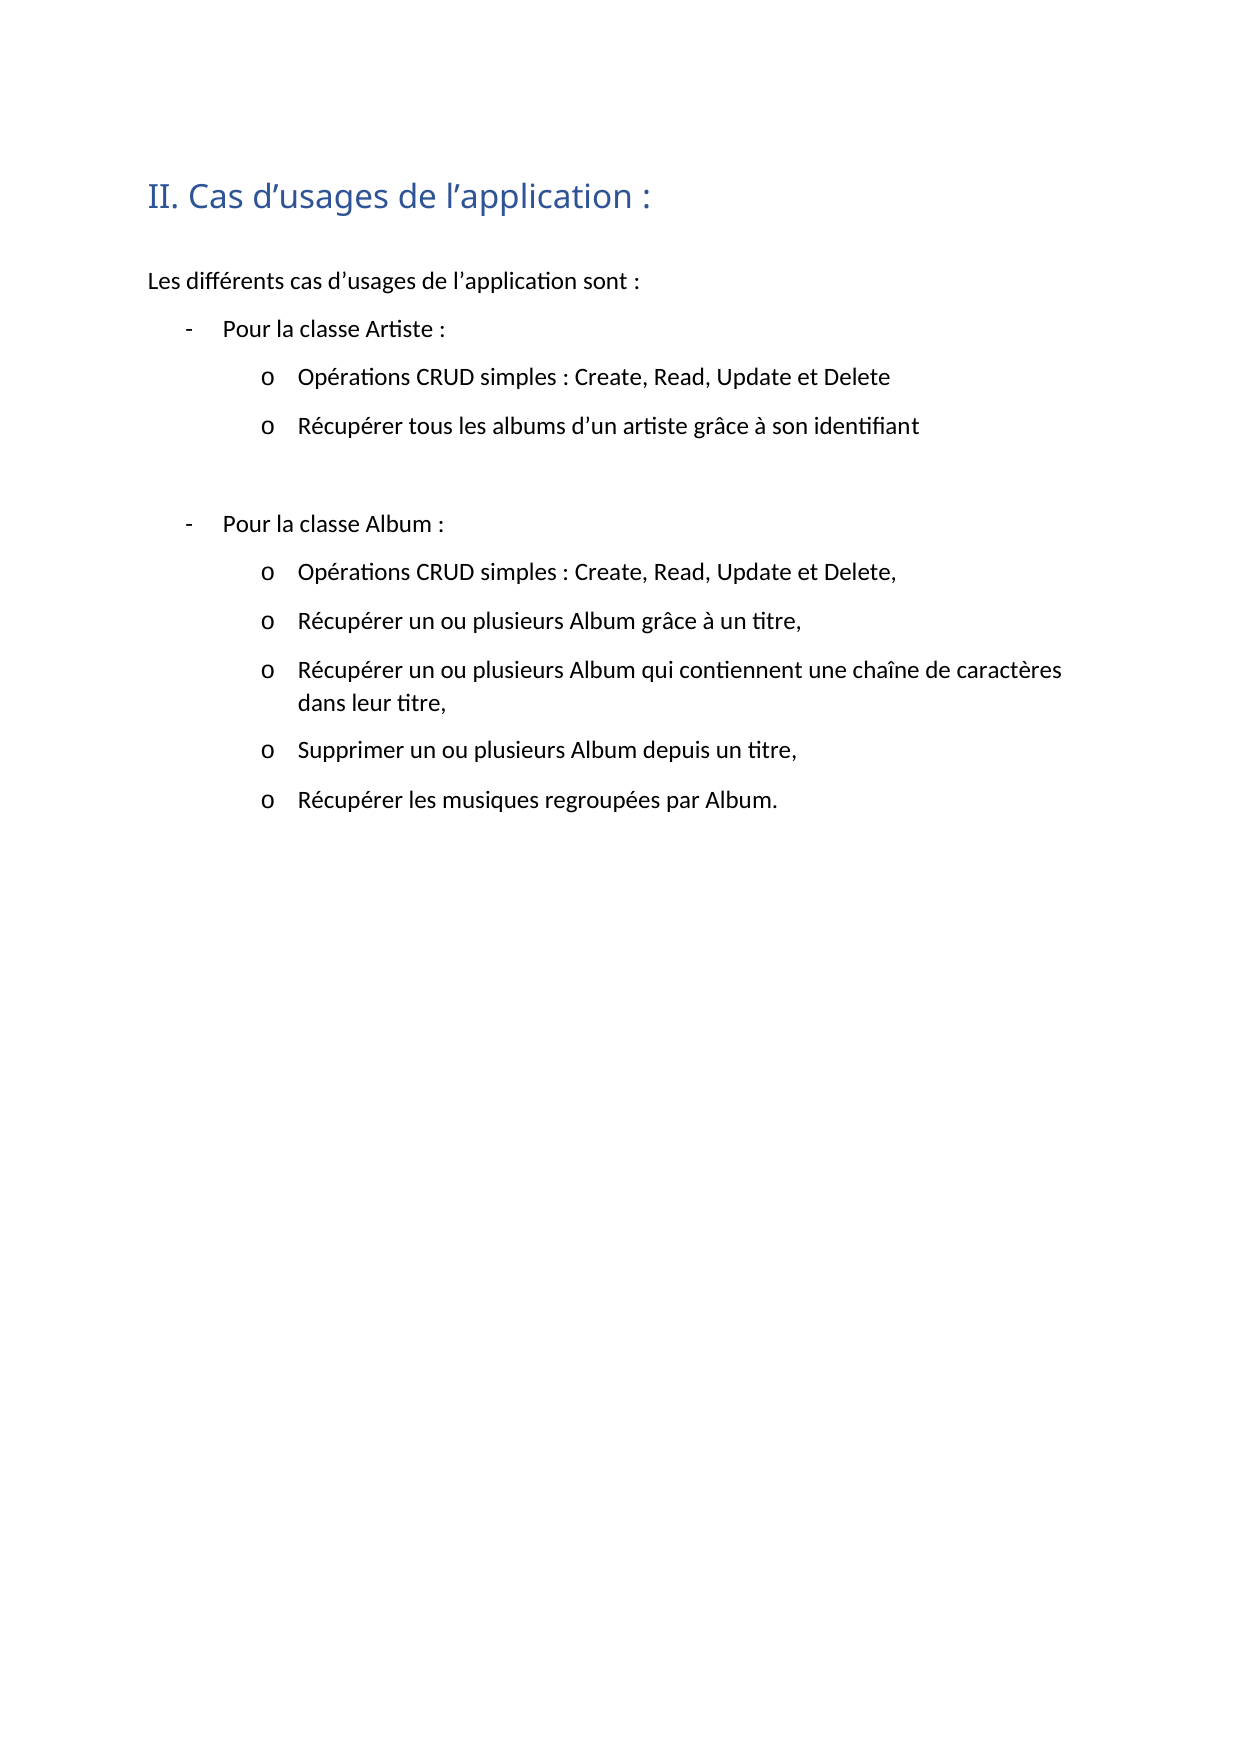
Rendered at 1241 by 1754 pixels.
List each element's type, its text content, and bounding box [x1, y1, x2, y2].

list Supprimer un ou plusieurs Album depuis un titre, [260, 734, 1093, 766]
list Récupérer les musiques regroupées par Album. [260, 784, 1093, 816]
list Opérations CRUD simples : Create, Read, Update et Delete, [260, 556, 1093, 587]
list Opérations CRUD simples : Create, Read, Update et Delete [260, 361, 1093, 393]
subtitle II. Cas d’usages de l’application : [148, 173, 1093, 218]
list Récupérer un ou plusieurs Album qui contiennent une chaîne de caractères dans leur titre, [260, 654, 1093, 717]
list Récupérer tous les albums d’un artiste grâce à son identifiant [260, 410, 1093, 442]
list Pour la classe Album : [185, 508, 1093, 538]
list Pour la classe Artiste : [185, 313, 1093, 343]
list Récupérer un ou plusieurs Album grâce à un titre, [260, 605, 1093, 637]
text Les différents cas d’usages de l’application sont : [148, 265, 1093, 295]
